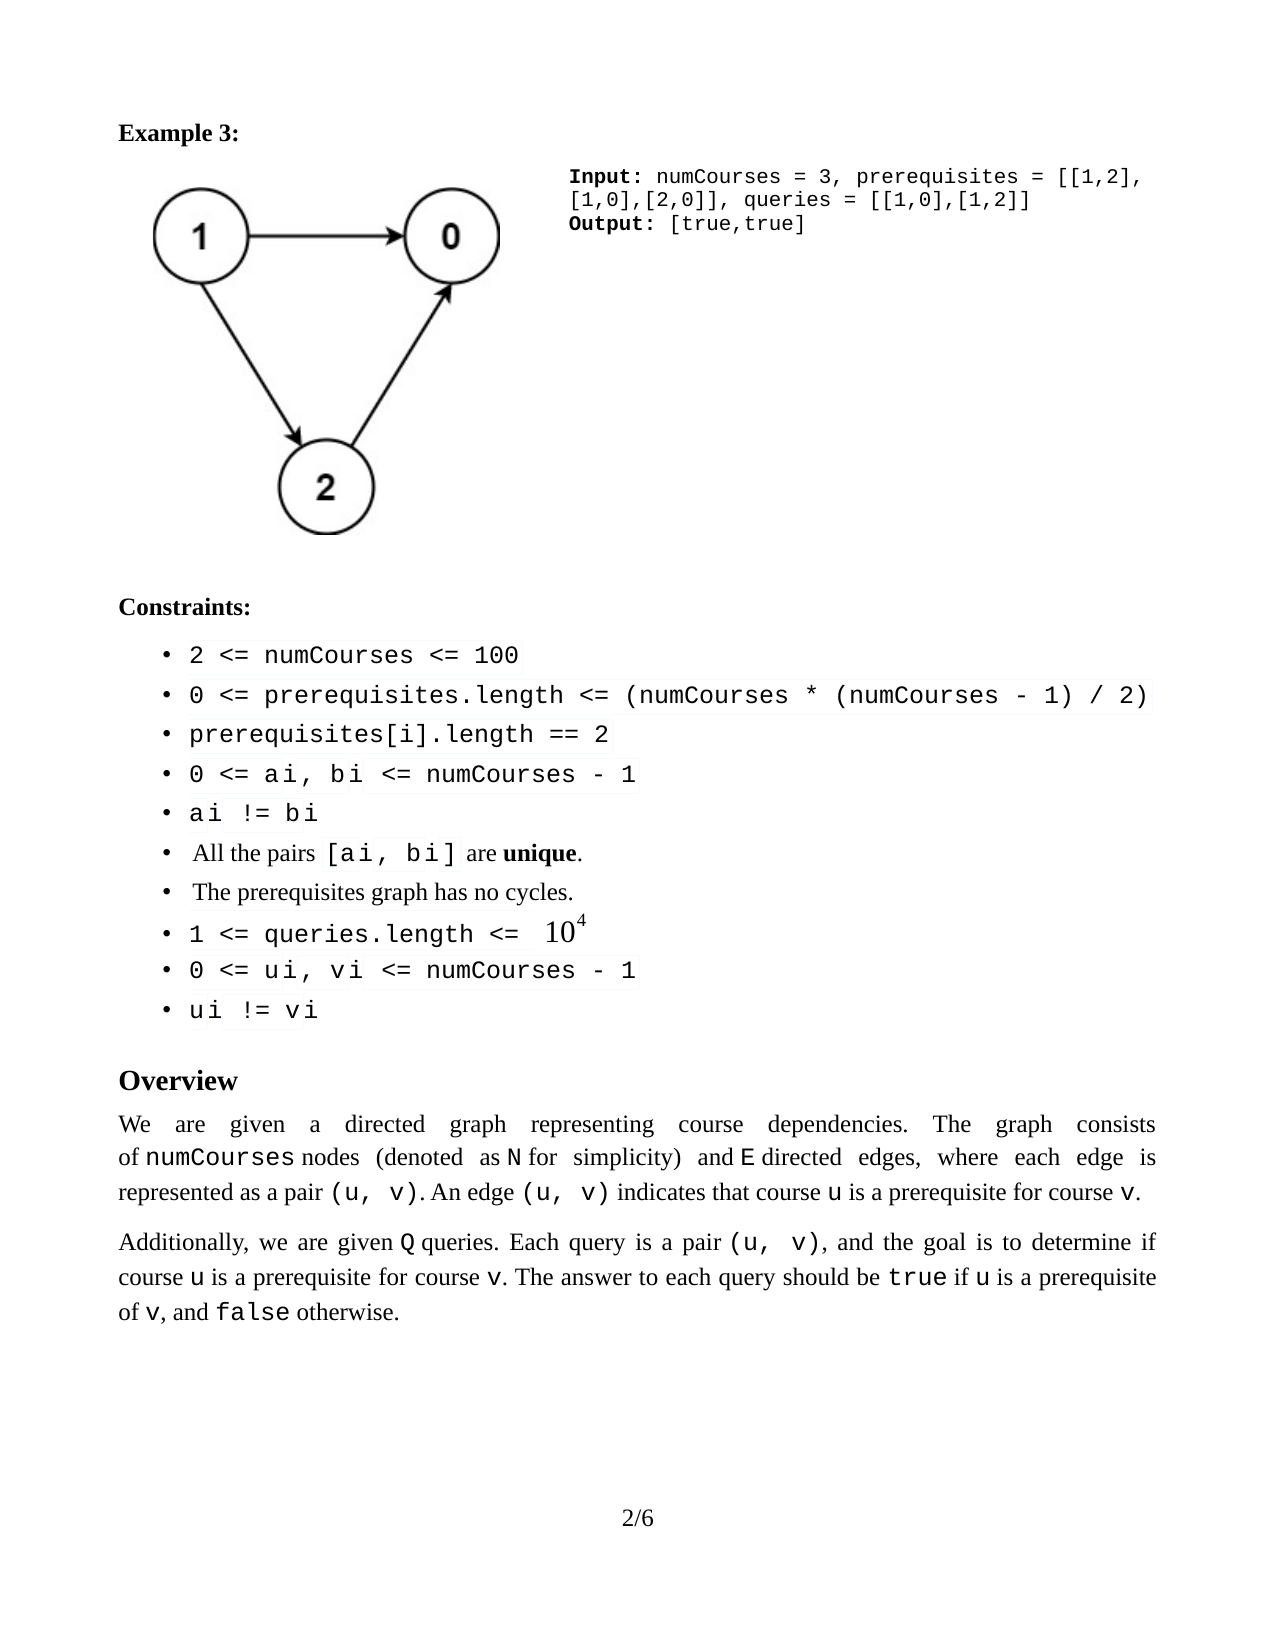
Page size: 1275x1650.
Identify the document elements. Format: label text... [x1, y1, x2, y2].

list The prerequisites graph has no cycles. [162, 877, 1157, 906]
list [523, 640, 1157, 674]
list All the pairs [ai, bi] are unique. [374, 838, 424, 871]
list 0 <= ui, vi <= numCourses - 1 [298, 956, 348, 989]
list [613, 719, 1157, 753]
list ai != bi [304, 798, 1157, 832]
list 0 <= ai, bi <= numCourses - 1 [364, 759, 639, 793]
text Additionally, we are given Q queries. Each query is a pair (u, v), and the goal is to determine if course u is a prerequisite for course v. The answer to each query should be true if u is a prerequisite of v, and false otherwise. [118, 1227, 1157, 1328]
list ui != vi [162, 994, 207, 1029]
list 0 <= prerequisites.length <= (numCourses * (numCourses - 1) / 2) [162, 679, 1152, 714]
list All the pairs [ai, bi] are unique. [323, 838, 358, 871]
list prerequisites[i].length == 2 [162, 719, 612, 753]
list ui != vi [208, 994, 222, 1029]
list ui != vi [223, 995, 303, 1029]
list ai != bi [223, 799, 303, 832]
list 0 <= ai, bi <= numCourses - 1 [640, 758, 1157, 793]
list All the pairs [ai, bi] are unique. [162, 837, 322, 872]
list ai != bi [162, 798, 207, 832]
list All the pairs [ai, bi] are unique. [461, 837, 1157, 872]
list 1 <= queries.length <= [162, 910, 1157, 949]
picture [152, 187, 500, 535]
list 0 <= ui, vi <= numCourses - 1 [364, 956, 639, 989]
list 2 <= numCourses <= 100 [162, 640, 522, 674]
list 0 <= ui, vi <= numCourses - 1 [640, 955, 1157, 989]
table_header Input: numCourses = 3, prerequisites = [[1,2],[1,0],[2,0]], queries = [[1,0],[1,2]] Output: [true,true] [569, 166, 1157, 592]
list 0 <= ai, bi <= numCourses - 1 [298, 759, 348, 793]
list 0 <= ai, bi <= numCourses - 1 [162, 758, 282, 793]
list 0 <= ui, vi <= numCourses - 1 [162, 955, 282, 989]
subtitle Overview [118, 1063, 1157, 1096]
text Example 3: [118, 118, 1157, 147]
text We are given a directed graph representing course dependencies. The graph consists of numCourses nodes (denoted as N for simplicity) and E directed edges, where each edge is represented as a pair (u, v). An edge (u, v) indicates that course u is a prerequisite for course v. [118, 1109, 1157, 1208]
list ui != vi [304, 994, 1157, 1029]
text Constraints: [118, 592, 1157, 621]
list ai != bi [208, 798, 222, 832]
table_header [118, 166, 568, 592]
